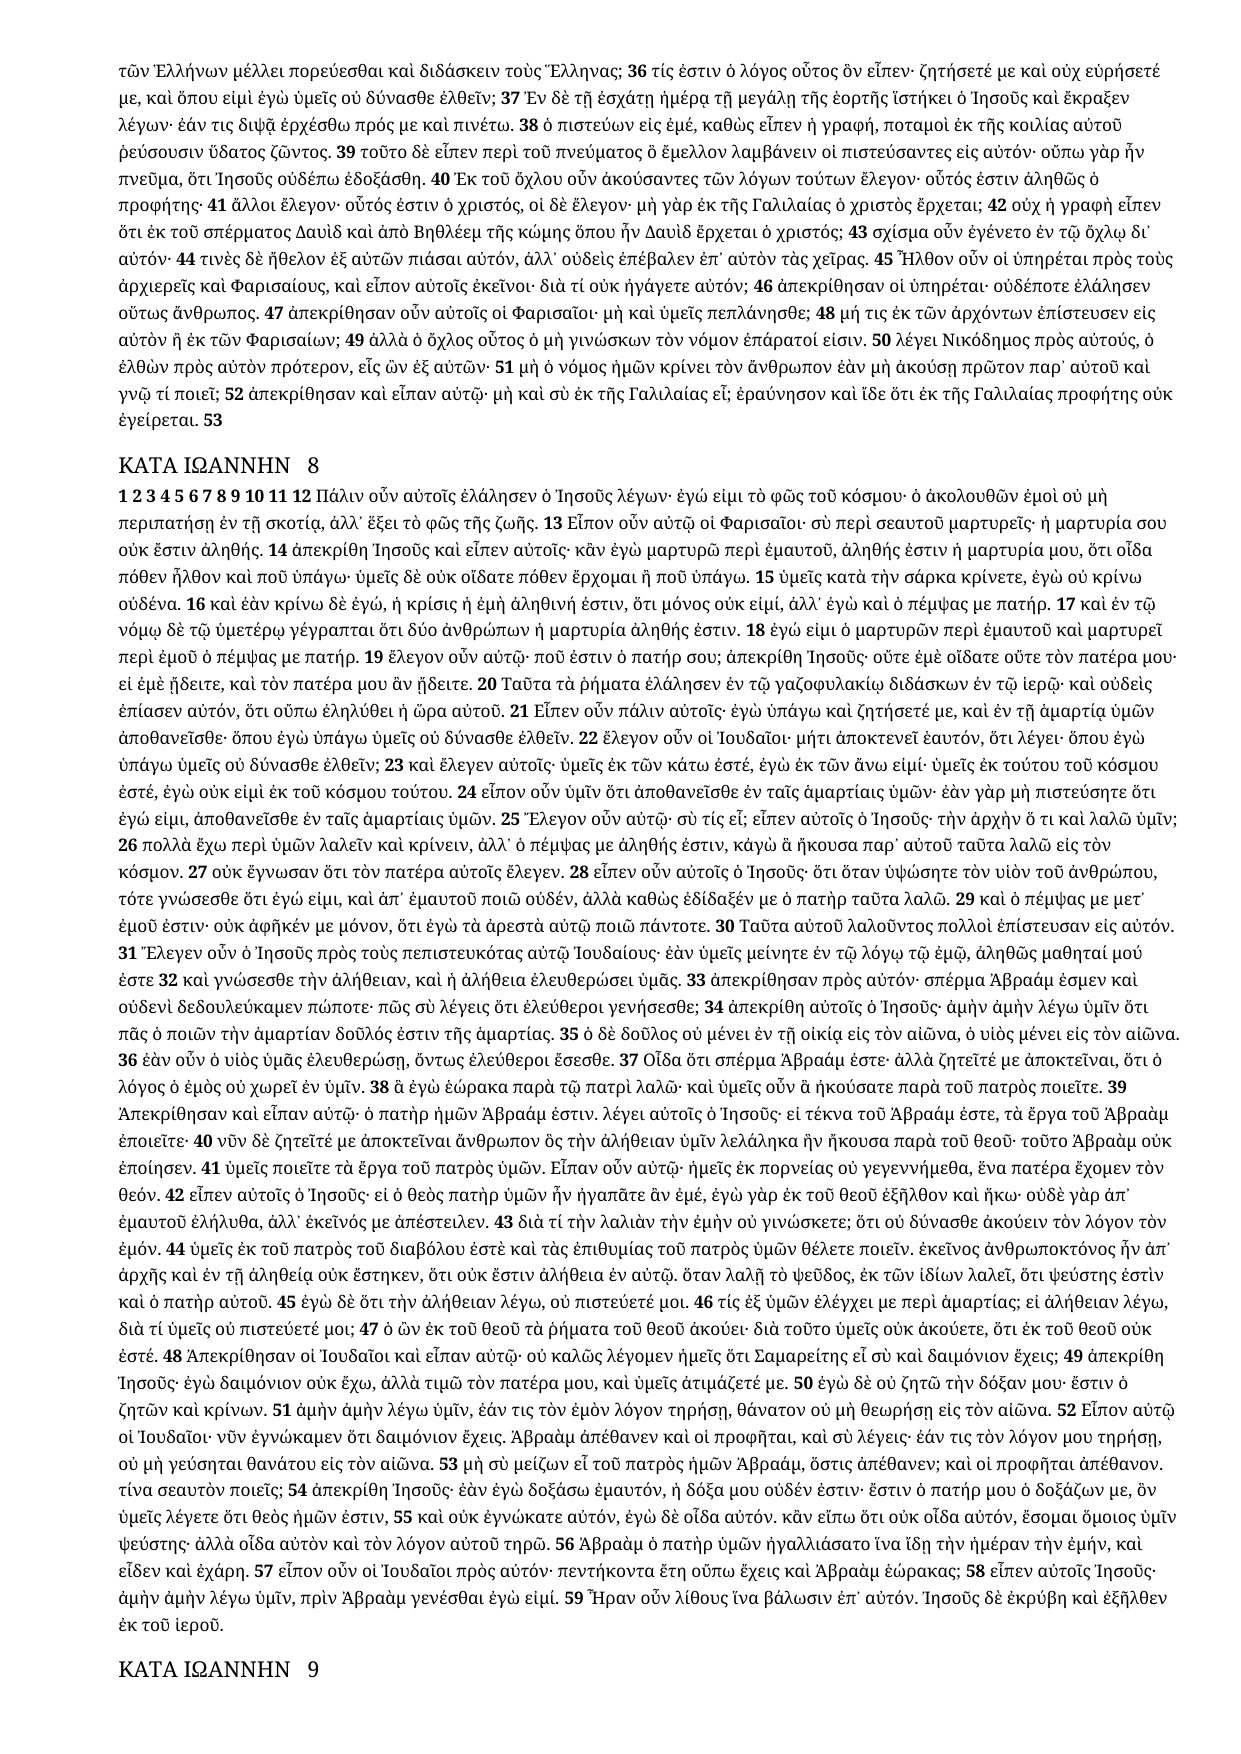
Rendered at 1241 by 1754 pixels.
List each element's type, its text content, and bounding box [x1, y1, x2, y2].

text τῶν Ἑλλήνων μέλλει πορεύεσθαι καὶ διδάσκειν τοὺς Ἕλληνας; 36 τίς ἐστιν ὁ λόγος οὗτος ὃν εἶπεν· ζητήσετέ με καὶ οὐχ εὑρήσετέ με, καὶ ὅπου εἰμὶ ἐγὼ ὑμεῖς οὐ δύνασθε ἐλθεῖν; 37 Ἐν δὲ τῇ ἐσχάτῃ ἡμέρᾳ τῇ μεγάλῃ τῆς ἑορτῆς ἵστήκει ὁ Ἰησοῦς καὶ ἔκραξεν λέγων· ἐάν τις διψᾷ ἐρχέσθω πρός με καὶ πινέτω. 38 ὁ πιστεύων εἰς ἐμέ, καθὼς εἶπεν ἡ γραφή, ποταμοὶ ἐκ τῆς κοιλίας αὐτοῦ ῥεύσουσιν ὕδατος ζῶντος. 39 τοῦτο δὲ εἶπεν περὶ τοῦ πνεύματος ὃ ἔμελλον λαμβάνειν οἱ πιστεύσαντες εἰς αὐτόν· οὔπω γὰρ ἦν πνεῦμα, ὅτι Ἰησοῦς οὐδέπω ἐδοξάσθη. 40 Ἐκ τοῦ ὄχλου οὖν ἀκούσαντες τῶν λόγων τούτων ἔλεγον· οὗτός ἐστιν ἀληθῶς ὁ προφήτης· 41 ἄλλοι ἔλεγον· οὗτός ἐστιν ὁ χριστός, οἱ δὲ ἔλεγον· μὴ γὰρ ἐκ τῆς Γαλιλαίας ὁ χριστὸς ἔρχεται; 42 οὐχ ἡ γραφὴ εἶπεν ὅτι ἐκ τοῦ σπέρματος Δαυὶδ καὶ ἀπὸ Βηθλέεμ τῆς κώμης ὅπου ἦν Δαυὶδ ἔρχεται ὁ χριστός; 43 σχίσμα οὖν ἐγένετο ἐν τῷ ὄχλῳ δι᾽ αὐτόν· 44 τινὲς δὲ ἤθελον ἐξ αὐτῶν πιάσαι αὐτόν, ἀλλ᾽ οὐδεὶς ἐπέβαλεν ἐπ᾽ αὐτὸν τὰς χεῖρας. 45 Ἦλθον οὖν οἱ ὑπηρέται πρὸς τοὺς ἀρχιερεῖς καὶ Φαρισαίους, καὶ εἶπον αὐτοῖς ἐκεῖνοι· διὰ τί οὐκ ἠγάγετε αὐτόν; 46 ἀπεκρίθησαν οἱ ὑπηρέται· οὐδέποτε ἐλάλησεν οὕτως ἄνθρωπος. 47 ἀπεκρίθησαν οὖν αὐτοῖς οἱ Φαρισαῖοι· μὴ καὶ ὑμεῖς πεπλάνησθε; 48 μή τις ἐκ τῶν ἀρχόντων ἐπίστευσεν εἰς αὐτὸν ἢ ἐκ τῶν Φαρισαίων; 49 ἀλλὰ ὁ ὄχλος οὗτος ὁ μὴ γινώσκων τὸν νόμον ἐπάρατοί εἰσιν. 50 λέγει Νικόδημος πρὸς αὐτούς, ὁ ἐλθὼν πρὸς αὐτὸν πρότερον, εἷς ὢν ἐξ αὐτῶν· 51 μὴ ὁ νόμος ἡμῶν κρίνει τὸν ἄνθρωπον ἐὰν μὴ ἀκούσῃ πρῶτον παρ᾽ αὐτοῦ καὶ γνῷ τί ποιεῖ; 52 ἀπεκρίθησαν καὶ εἶπαν αὐτῷ· μὴ καὶ σὺ ἐκ τῆς Γαλιλαίας εἶ; ἐραύνησον καὶ ἴδε ὅτι ἐκ τῆς Γαλιλαίας προφήτης οὐκ ἐγείρεται. 53 [118, 59, 1181, 432]
text ΚΑΤΑ ΙΩΑΝΝΗΝ 9 [118, 1654, 1181, 1684]
text ΚΑΤΑ ΙΩΑΝΝΗΝ 8 [118, 450, 1181, 480]
text 1 2 3 4 5 6 7 8 9 10 11 12 Πάλιν οὖν αὐτοῖς ἐλάλησεν ὁ Ἰησοῦς λέγων· ἐγώ εἰμι τὸ φῶς τοῦ κόσμου· ὁ ἀκολουθῶν ἐμοὶ οὐ μὴ περιπατήσῃ ἐν τῇ σκοτίᾳ, ἀλλ᾽ ἕξει τὸ φῶς τῆς ζωῆς. 13 Εἶπον οὖν αὐτῷ οἱ Φαρισαῖοι· σὺ περὶ σεαυτοῦ μαρτυρεῖς· ἡ μαρτυρία σου οὐκ ἔστιν ἀληθής. 14 ἀπεκρίθη Ἰησοῦς καὶ εἶπεν αὐτοῖς· κἂν ἐγὼ μαρτυρῶ περὶ ἐμαυτοῦ, ἀληθής ἐστιν ἡ μαρτυρία μου, ὅτι οἶδα πόθεν ἦλθον καὶ ποῦ ὑπάγω· ὑμεῖς δὲ οὐκ οἴδατε πόθεν ἔρχομαι ἢ ποῦ ὑπάγω. 15 ὑμεῖς κατὰ τὴν σάρκα κρίνετε, ἐγὼ οὐ κρίνω οὐδένα. 16 καὶ ἐὰν κρίνω δὲ ἐγώ, ἡ κρίσις ἡ ἐμὴ ἀληθινή ἐστιν, ὅτι μόνος οὐκ εἰμί, ἀλλ᾽ ἐγὼ καὶ ὁ πέμψας με πατήρ. 17 καὶ ἐν τῷ νόμῳ δὲ τῷ ὑμετέρῳ γέγραπται ὅτι δύο ἀνθρώπων ἡ μαρτυρία ἀληθής ἐστιν. 18 ἐγώ εἰμι ὁ μαρτυρῶν περὶ ἐμαυτοῦ καὶ μαρτυρεῖ περὶ ἐμοῦ ὁ πέμψας με πατήρ. 19 ἔλεγον οὖν αὐτῷ· ποῦ ἐστιν ὁ πατήρ σου; ἀπεκρίθη Ἰησοῦς· οὔτε ἐμὲ οἴδατε οὔτε τὸν πατέρα μου· εἰ ἐμὲ ᾔδειτε, καὶ τὸν πατέρα μου ἂν ᾔδειτε. 20 Ταῦτα τὰ ῥήματα ἐλάλησεν ἐν τῷ γαζοφυλακίῳ διδάσκων ἐν τῷ ἱερῷ· καὶ οὐδεὶς ἐπίασεν αὐτόν, ὅτι οὔπω ἐληλύθει ἡ ὥρα αὐτοῦ. 21 Εἶπεν οὖν πάλιν αὐτοῖς· ἐγὼ ὑπάγω καὶ ζητήσετέ με, καὶ ἐν τῇ ἁμαρτίᾳ ὑμῶν ἀποθανεῖσθε· ὅπου ἐγὼ ὑπάγω ὑμεῖς οὐ δύνασθε ἐλθεῖν. 22 ἔλεγον οὖν οἱ Ἰουδαῖοι· μήτι ἀποκτενεῖ ἑαυτόν, ὅτι λέγει· ὅπου ἐγὼ ὑπάγω ὑμεῖς οὐ δύνασθε ἐλθεῖν; 23 καὶ ἔλεγεν αὐτοῖς· ὑμεῖς ἐκ τῶν κάτω ἐστέ, ἐγὼ ἐκ τῶν ἄνω εἰμί· ὑμεῖς ἐκ τούτου τοῦ κόσμου ἐστέ, ἐγὼ οὐκ εἰμὶ ἐκ τοῦ κόσμου τούτου. 24 εἶπον οὖν ὑμῖν ὅτι ἀποθανεῖσθε ἐν ταῖς ἁμαρτίαις ὑμῶν· ἐὰν γὰρ μὴ πιστεύσητε ὅτι ἐγώ εἰμι, ἀποθανεῖσθε ἐν ταῖς ἁμαρτίαις ὑμῶν. 25 Ἔλεγον οὖν αὐτῷ· σὺ τίς εἶ; εἶπεν αὐτοῖς ὁ Ἰησοῦς· τὴν ἀρχὴν ὅ τι καὶ λαλῶ ὑμῖν; 26 πολλὰ ἔχω περὶ ὑμῶν λαλεῖν καὶ κρίνειν, ἀλλ᾽ ὁ πέμψας με ἀληθής ἐστιν, κἀγὼ ἃ ἤκουσα παρ᾽ αὐτοῦ ταῦτα λαλῶ εἰς τὸν κόσμον. 27 οὐκ ἔγνωσαν ὅτι τὸν πατέρα αὐτοῖς ἔλεγεν. 28 εἶπεν οὖν αὐτοῖς ὁ Ἰησοῦς· ὅτι ὅταν ὑψώσητε τὸν υἱὸν τοῦ ἀνθρώπου, τότε γνώσεσθε ὅτι ἐγώ εἰμι, καὶ ἀπ᾽ ἐμαυτοῦ ποιῶ οὐδέν, ἀλλὰ καθὼς ἐδίδαξέν με ὁ πατὴρ ταῦτα λαλῶ. 29 καὶ ὁ πέμψας με μετ᾽ ἐμοῦ ἐστιν· οὐκ ἀφῆκέν με μόνον, ὅτι ἐγὼ τὰ ἀρεστὰ αὐτῷ ποιῶ πάντοτε. 30 Ταῦτα αὐτοῦ λαλοῦντος πολλοὶ ἐπίστευσαν εἰς αὐτόν. 31 Ἔλεγεν οὖν ὁ Ἰησοῦς πρὸς τοὺς πεπιστευκότας αὐτῷ Ἰουδαίους· ἐὰν ὑμεῖς μείνητε ἐν τῷ λόγῳ τῷ ἐμῷ, ἀληθῶς μαθηταί μού ἐστε 32 καὶ γνώσεσθε τὴν ἀλήθειαν, καὶ ἡ ἀλήθεια ἐλευθερώσει ὑμᾶς. 33 ἀπεκρίθησαν πρὸς αὐτόν· σπέρμα Ἀβραάμ ἐσμεν καὶ οὐδενὶ δεδουλεύκαμεν πώποτε· πῶς σὺ λέγεις ὅτι ἐλεύθεροι γενήσεσθε; 34 ἀπεκρίθη αὐτοῖς ὁ Ἰησοῦς· ἀμὴν ἀμὴν λέγω ὑμῖν ὅτι πᾶς ὁ ποιῶν τὴν ἁμαρτίαν δοῦλός ἐστιν τῆς ἁμαρτίας. 35 ὁ δὲ δοῦλος οὐ μένει ἐν τῇ οἰκίᾳ εἰς τὸν αἰῶνα, ὁ υἱὸς μένει εἰς τὸν αἰῶνα. 36 ἐὰν οὖν ὁ υἱὸς ὑμᾶς ἐλευθερώσῃ, ὄντως ἐλεύθεροι ἔσεσθε. 37 Οἶδα ὅτι σπέρμα Ἀβραάμ ἐστε· ἀλλὰ ζητεῖτέ με ἀποκτεῖναι, ὅτι ὁ λόγος ὁ ἐμὸς οὐ χωρεῖ ἐν ὑμῖν. 38 ἃ ἐγὼ ἑώρακα παρὰ τῷ πατρὶ λαλῶ· καὶ ὑμεῖς οὖν ἃ ἠκούσατε παρὰ τοῦ πατρὸς ποιεῖτε. 39 Ἀπεκρίθησαν καὶ εἶπαν αὐτῷ· ὁ πατὴρ ἡμῶν Ἀβραάμ ἐστιν. λέγει αὐτοῖς ὁ Ἰησοῦς· εἰ τέκνα τοῦ Ἀβραάμ ἐστε, τὰ ἔργα τοῦ Ἀβραὰμ ἐποιεῖτε· 40 νῦν δὲ ζητεῖτέ με ἀποκτεῖναι ἄνθρωπον ὃς τὴν ἀλήθειαν ὑμῖν λελάληκα ἣν ἤκουσα παρὰ τοῦ θεοῦ· τοῦτο Ἀβραὰμ οὐκ ἐποίησεν. 41 ὑμεῖς ποιεῖτε τὰ ἔργα τοῦ πατρὸς ὑμῶν. Εἶπαν οὖν αὐτῷ· ἡμεῖς ἐκ πορνείας οὐ γεγεννήμεθα, ἕνα πατέρα ἔχομεν τὸν θεόν. 42 εἶπεν αὐτοῖς ὁ Ἰησοῦς· εἰ ὁ θεὸς πατὴρ ὑμῶν ἦν ἠγαπᾶτε ἂν ἐμέ, ἐγὼ γὰρ ἐκ τοῦ θεοῦ ἐξῆλθον καὶ ἥκω· οὐδὲ γὰρ ἀπ᾽ ἐμαυτοῦ ἐλήλυθα, ἀλλ᾽ ἐκεῖνός με ἀπέστειλεν. 43 διὰ τί τὴν λαλιὰν τὴν ἐμὴν οὐ γινώσκετε; ὅτι οὐ δύνασθε ἀκούειν τὸν λόγον τὸν ἐμόν. 44 ὑμεῖς ἐκ τοῦ πατρὸς τοῦ διαβόλου ἐστὲ καὶ τὰς ἐπιθυμίας τοῦ πατρὸς ὑμῶν θέλετε ποιεῖν. ἐκεῖνος ἀνθρωποκτόνος ἦν ἀπ᾽ ἀρχῆς καὶ ἐν τῇ ἀληθείᾳ οὐκ ἔστηκεν, ὅτι οὐκ ἔστιν ἀλήθεια ἐν αὐτῷ. ὅταν λαλῇ τὸ ψεῦδος, ἐκ τῶν ἰδίων λαλεῖ, ὅτι ψεύστης ἐστὶν καὶ ὁ πατὴρ αὐτοῦ. 45 ἐγὼ δὲ ὅτι τὴν ἀλήθειαν λέγω, οὐ πιστεύετέ μοι. 46 τίς ἐξ ὑμῶν ἐλέγχει με περὶ ἁμαρτίας; εἰ ἀλήθειαν λέγω, διὰ τί ὑμεῖς οὐ πιστεύετέ μοι; 47 ὁ ὢν ἐκ τοῦ θεοῦ τὰ ῥήματα τοῦ θεοῦ ἀκούει· διὰ τοῦτο ὑμεῖς οὐκ ἀκούετε, ὅτι ἐκ τοῦ θεοῦ οὐκ ἐστέ. 48 Ἀπεκρίθησαν οἱ Ἰουδαῖοι καὶ εἶπαν αὐτῷ· οὐ καλῶς λέγομεν ἡμεῖς ὅτι Σαμαρείτης εἶ σὺ καὶ δαιμόνιον ἔχεις; 49 ἀπεκρίθη Ἰησοῦς· ἐγὼ δαιμόνιον οὐκ ἔχω, ἀλλὰ τιμῶ τὸν πατέρα μου, καὶ ὑμεῖς ἀτιμάζετέ με. 50 ἐγὼ δὲ οὐ ζητῶ τὴν δόξαν μου· ἔστιν ὁ ζητῶν καὶ κρίνων. 51 ἀμὴν ἀμὴν λέγω ὑμῖν, ἐάν τις τὸν ἐμὸν λόγον τηρήσῃ, θάνατον οὐ μὴ θεωρήσῃ εἰς τὸν αἰῶνα. 52 Εἶπον αὐτῷ οἱ Ἰουδαῖοι· νῦν ἐγνώκαμεν ὅτι δαιμόνιον ἔχεις. Ἀβραὰμ ἀπέθανεν καὶ οἱ προφῆται, καὶ σὺ λέγεις· ἐάν τις τὸν λόγον μου τηρήσῃ, οὐ μὴ γεύσηται θανάτου εἰς τὸν αἰῶνα. 53 μὴ σὺ μείζων εἶ τοῦ πατρὸς ἡμῶν Ἀβραάμ, ὅστις ἀπέθανεν; καὶ οἱ προφῆται ἀπέθανον. τίνα σεαυτὸν ποιεῖς; 54 ἀπεκρίθη Ἰησοῦς· ἐὰν ἐγὼ δοξάσω ἐμαυτόν, ἡ δόξα μου οὐδέν ἐστιν· ἔστιν ὁ πατήρ μου ὁ δοξάζων με, ὃν ὑμεῖς λέγετε ὅτι θεὸς ἡμῶν ἐστιν, 55 καὶ οὐκ ἐγνώκατε αὐτόν, ἐγὼ δὲ οἶδα αὐτόν. κἂν εἴπω ὅτι οὐκ οἶδα αὐτόν, ἔσομαι ὅμοιος ὑμῖν ψεύστης· ἀλλὰ οἶδα αὐτὸν καὶ τὸν λόγον αὐτοῦ τηρῶ. 56 Ἀβραὰμ ὁ πατὴρ ὑμῶν ἠγαλλιάσατο ἵνα ἴδῃ τὴν ἡμέραν τὴν ἐμήν, καὶ εἶδεν καὶ ἐχάρη. 57 εἶπον οὖν οἱ Ἰουδαῖοι πρὸς αὐτόν· πεντήκοντα ἔτη οὔπω ἔχεις καὶ Ἀβραὰμ ἑώρακας; 58 εἶπεν αὐτοῖς Ἰησοῦς· ἀμὴν ἀμὴν λέγω ὑμῖν, πρὶν Ἀβραὰμ γενέσθαι ἐγὼ εἰμί. 59 Ἦραν οὖν λίθους ἵνα βάλωσιν ἐπ᾽ αὐτόν. Ἰησοῦς δὲ ἐκρύβη καὶ ἐξῆλθεν ἐκ τοῦ ἱεροῦ. [118, 484, 1181, 1636]
